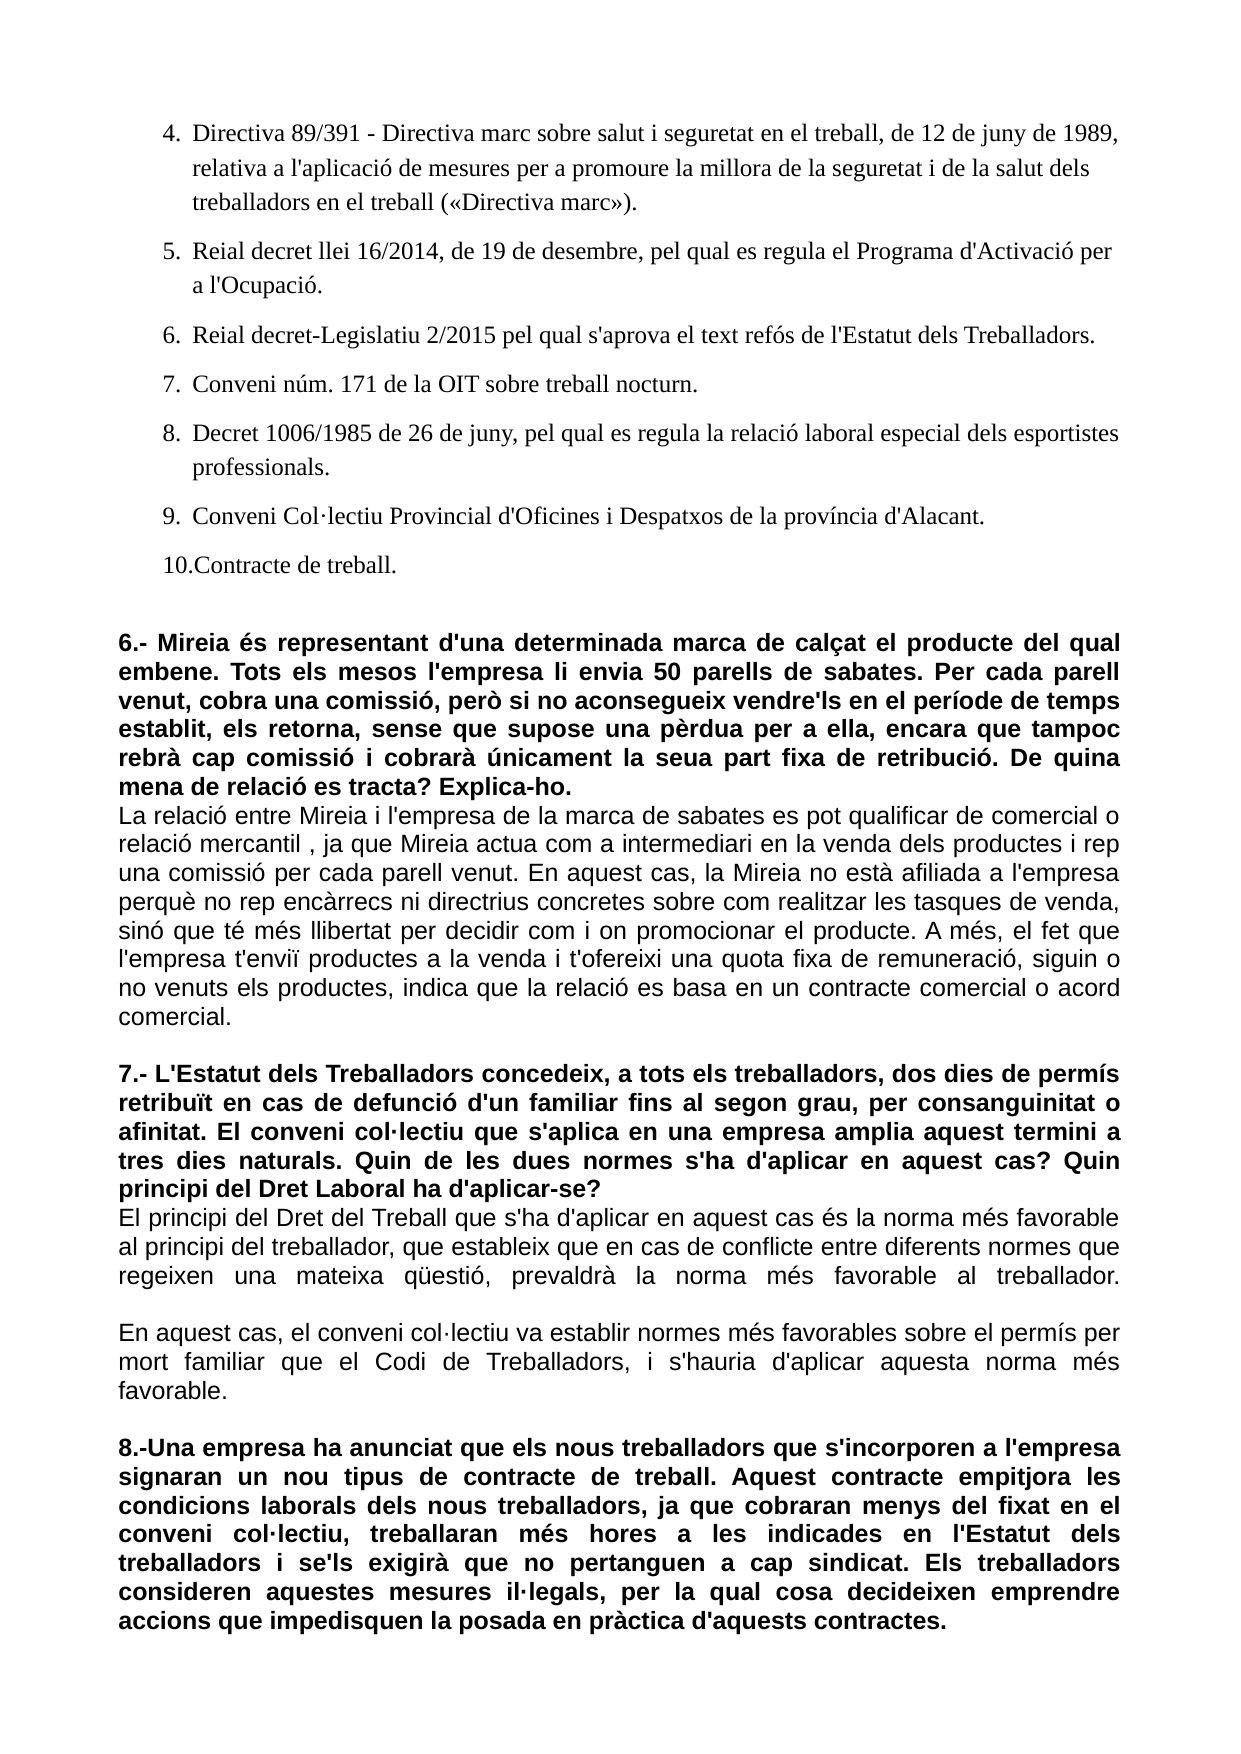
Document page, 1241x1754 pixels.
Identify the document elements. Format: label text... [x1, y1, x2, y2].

text La relació entre Mireia i l'empresa de la marca de sabates es pot qualificar de comercial o relació mercantil , ja que Mireia actua com a intermediari en la venda dels productes i rep una comissió per cada parell venut. En aquest cas, la Mireia no està afiliada a l'empresa perquè no rep encàrrecs ni directrius concretes sobre com realitzar les tasques de venda, sinó que té més llibertat per decidir com i on promocionar el producte. A més, el fet que l'empresa t'enviï productes a la venda i t'ofereixi una quota fixa de remuneració, siguin o no venuts els productes, indica que la relació es basa en un contracte comercial o acord comercial. [118, 801, 1122, 1031]
text El principi del Dret del Treball que s'ha d'aplicar en aquest cas és la norma més favorable al principi del treballador, que estableix que en cas de conflicte entre diferents normes que regeixen una mateixa qüestió, prevaldrà la norma més favorable al treballador. En aquest cas, el conveni col·lectiu va establir normes més favorables sobre el permís per mort familiar que el Codi de Treballadors, i s'hauria d'aplicar aquesta norma més favorable. [118, 1203, 1122, 1404]
list Decret 1006/1985 de 26 de juny, pel qual es regula la relació laboral especial dels esportistes professionals. [162, 418, 1122, 481]
text 6.- Mireia és representant d'una determinada marca de calçat el producte del qual embene. Tots els mesos l'empresa li envia 50 parells de sabates. Per cada parell venut, cobra una comissió, però si no aconsegueix vendre'ls en el període de temps establit, els retorna, sense que supose una pèrdua per a ella, encara que tampoc rebrà cap comissió i cobrarà únicament la seua part fixa de retribució. De quina mena de relació es tracta? Explica-ho. [118, 628, 1122, 801]
list Conveni núm. 171 de la OIT sobre treball nocturn. [162, 369, 1122, 397]
list Reial decret-Legislatiu 2/2015 pel qual s'aprova el text refós de l'Estatut dels Treballadors. [162, 320, 1122, 348]
list Reial decret llei 16/2014, de 19 de desembre, pel qual es regula el Programa d'Activació per a l'Ocupació. [162, 236, 1122, 299]
list Directiva 89/391 - Directiva marc sobre salut i seguretat en el treball, de 12 de juny de 1989, relativa a l'aplicació de mesures per a promoure la millora de la seguretat i de la salut dels treballadors en el treball («Directiva marc»). [162, 118, 1122, 216]
list Conveni Col·lectiu Provincial d'Oficines i Despatxos de la província d'Alacant. [162, 501, 1122, 530]
text 8.-Una empresa ha anunciat que els nous treballadors que s'incorporen a l'empresa signaran un nou tipus de contracte de treball. Aquest contracte empitjora les condicions laborals dels nous treballadors, ja que cobraran menys del fixat en el conveni col·lectiu, treballaran més hores a les indicades en l'Estatut dels treballadors i se'ls exigirà que no pertanguen a cap sindicat. Els treballadors consideren aquestes mesures il·legals, per la qual cosa decideixen emprendre accions que impedisquen la posada en pràctica d'aquests contractes. [118, 1433, 1122, 1634]
text 7.- L'Estatut dels Treballadors concedeix, a tots els treballadors, dos dies de permís retribuït en cas de defunció d'un familiar fins al segon grau, per consanguinitat o afinitat. El conveni col·lectiu que s'aplica en una empresa amplia aquest termini a tres dies naturals. Quin de les dues normes s'ha d'aplicar en aquest cas? Quin principi del Dret Laboral ha d'aplicar-se? [118, 1059, 1122, 1203]
list Contracte de treball. [162, 550, 1122, 579]
